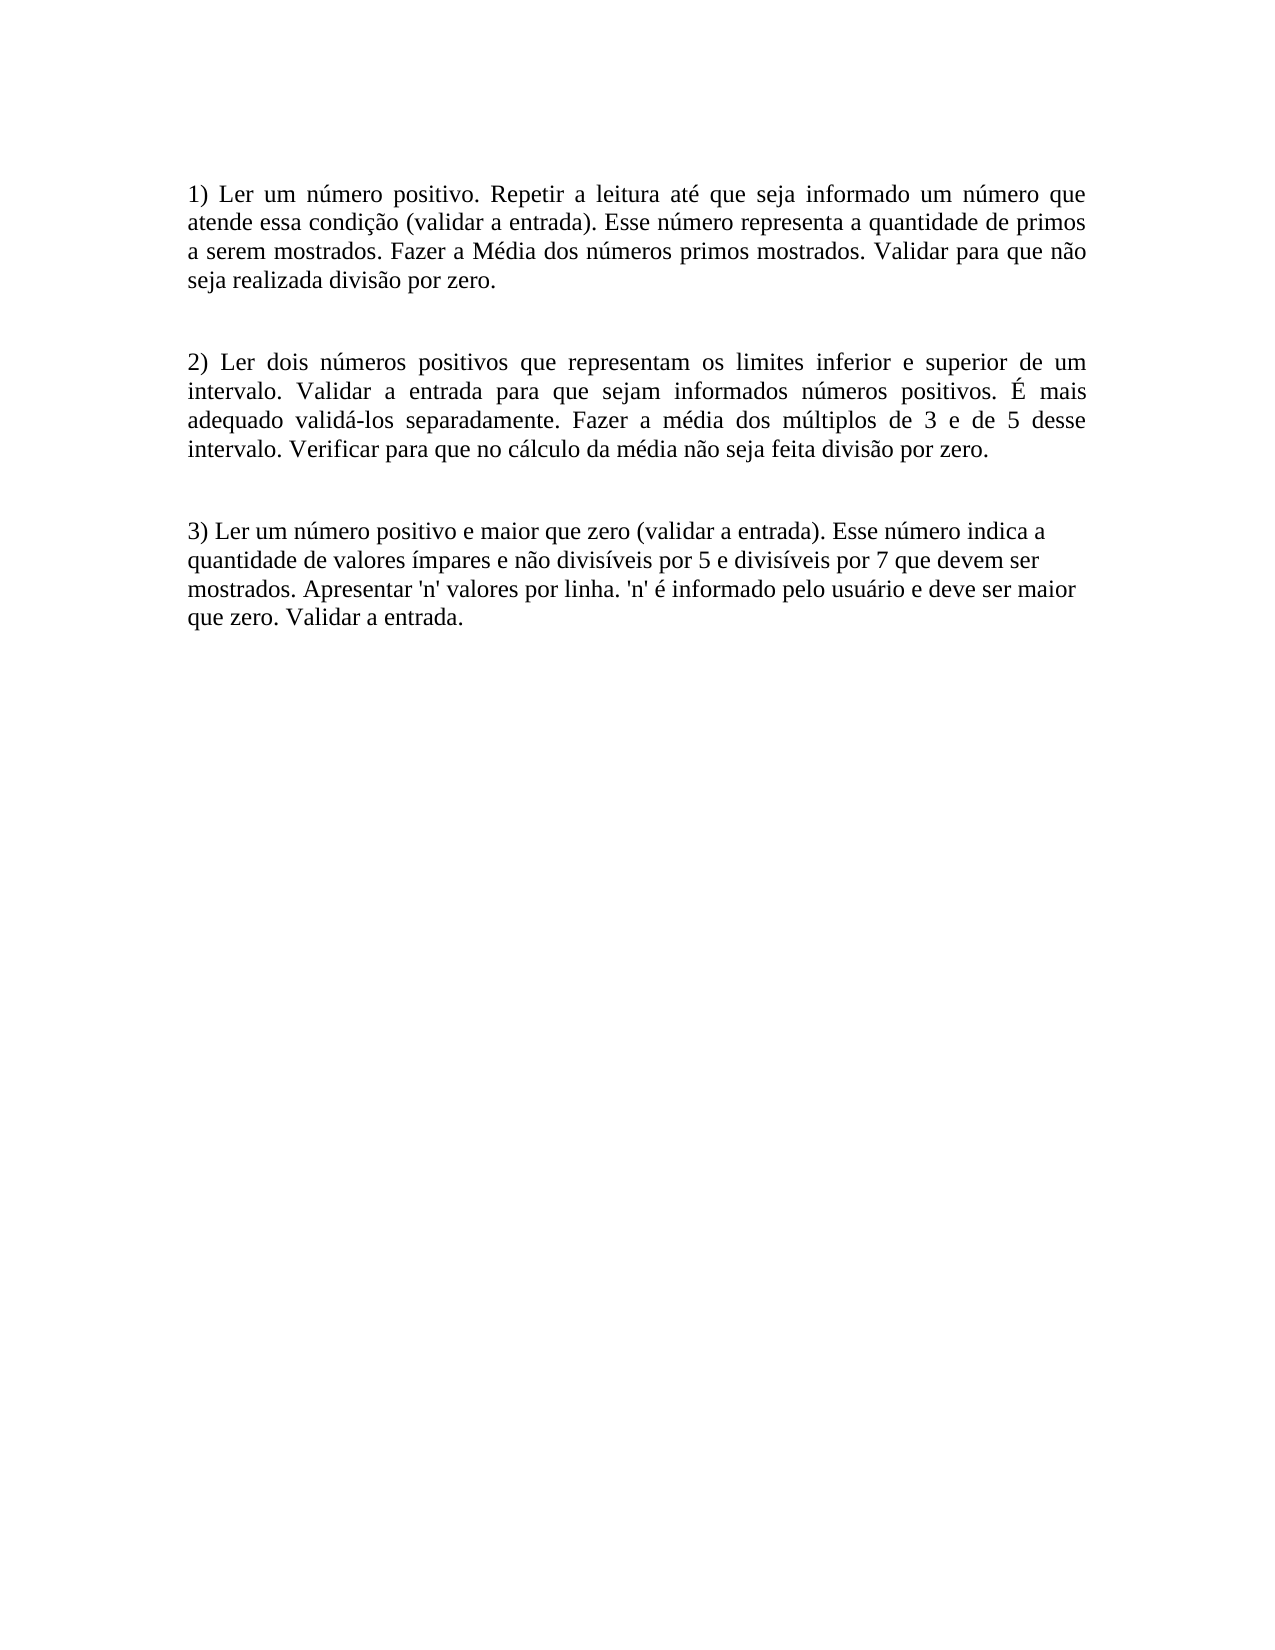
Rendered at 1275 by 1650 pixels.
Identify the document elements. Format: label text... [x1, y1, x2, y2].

text 3) Ler um número positivo e maior que zero (validar a entrada). Esse número indica a quantidade de valores ímpares e não divisíveis por 5 e divisíveis por 7 que devem ser mostrados. Apresentar 'n' valores por linha. 'n' é informado pelo usuário e deve ser maior que zero. Validar a entrada. [187, 516, 1087, 631]
text 2) Ler dois números positivos que representam os limites inferior e superior de um intervalo. Validar a entrada para que sejam informados números positivos. É mais adequado validá-los separadamente. Fazer a média dos múltiplos de 3 e de 5 desse intervalo. Verificar para que no cálculo da média não seja feita divisão por zero. [187, 347, 1087, 462]
text 1) Ler um número positivo. Repetir a leitura até que seja informado um número que atende essa condição (validar a entrada). Esse número representa a quantidade de primos a serem mostrados. Fazer a Média dos números primos mostrados. Validar para que não seja realizada divisão por zero. [187, 179, 1087, 294]
